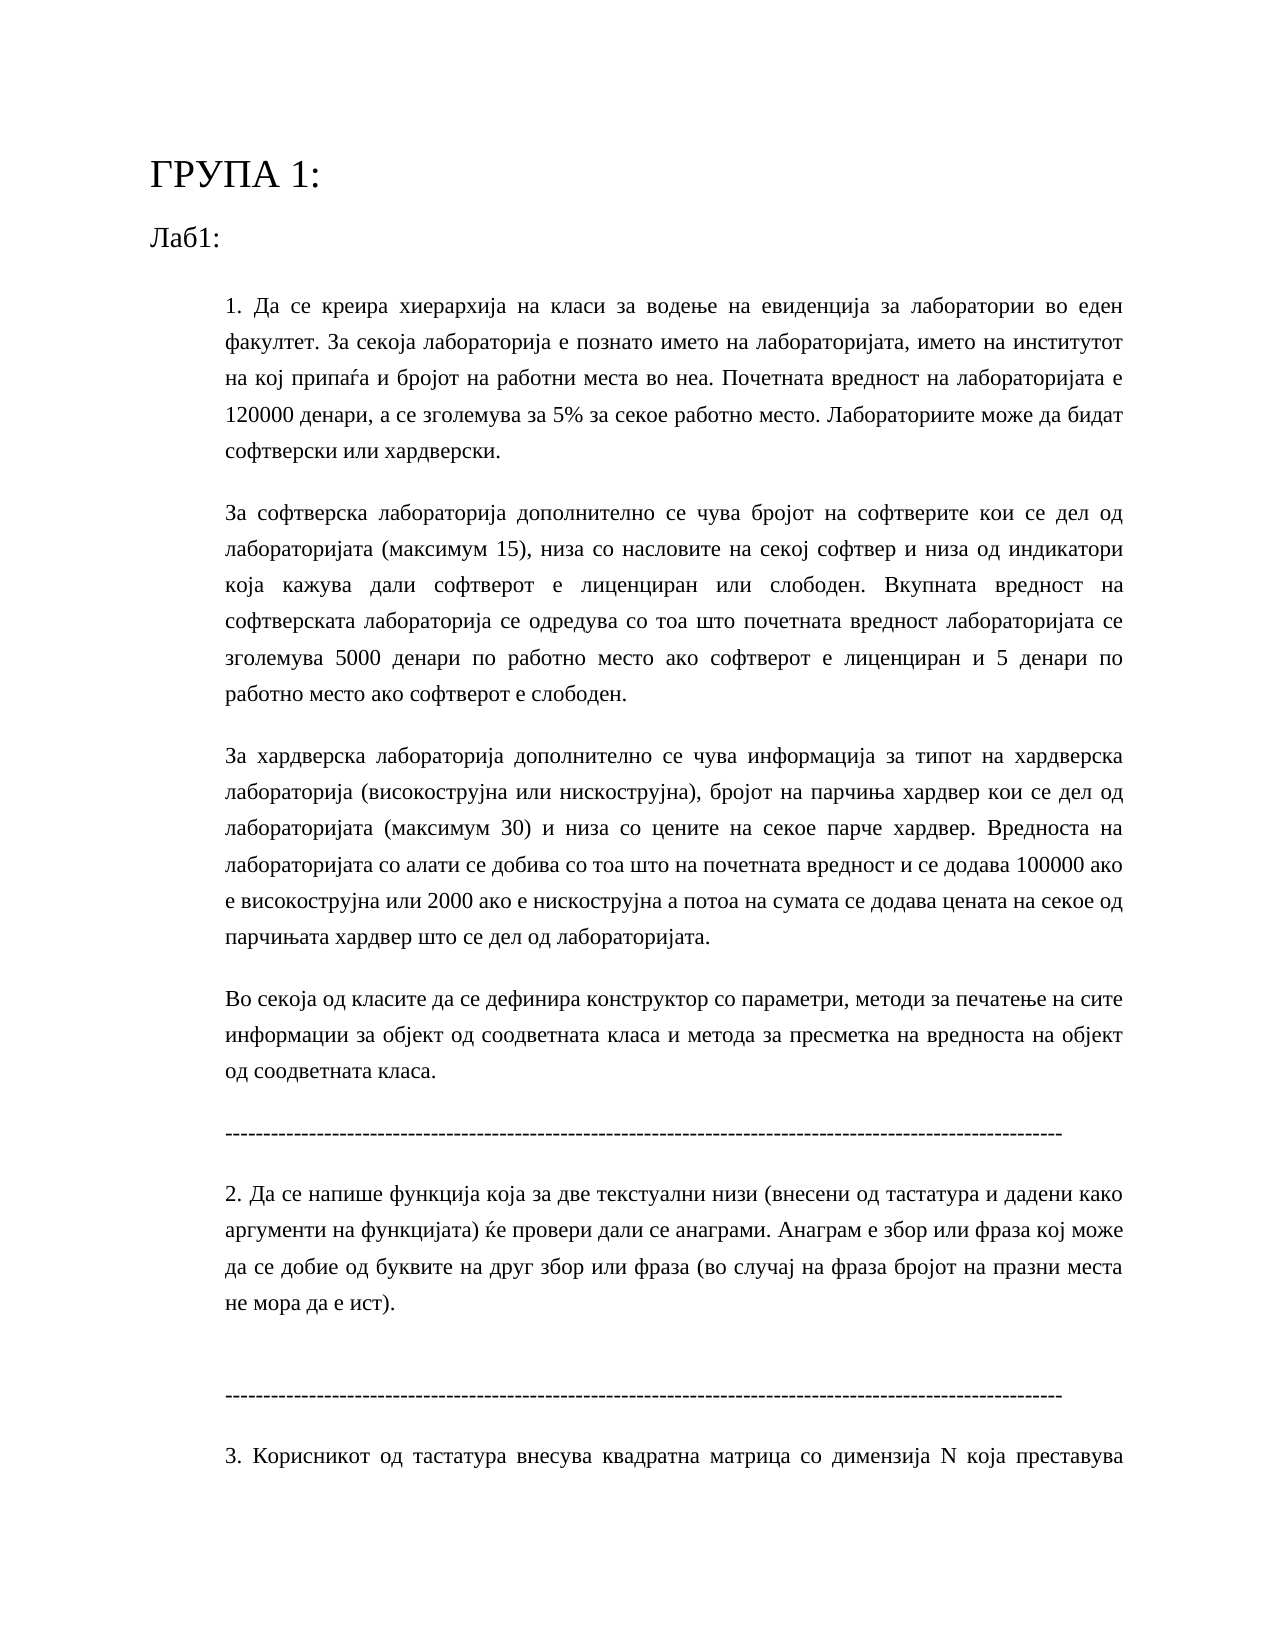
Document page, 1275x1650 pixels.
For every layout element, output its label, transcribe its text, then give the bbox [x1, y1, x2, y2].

text -------------------------------------------------------------------------------------------------------------- [150, 1119, 1125, 1145]
text Лаб1: [150, 221, 1125, 254]
text 1. Да се креира хиерархија на класи за водење на евиденција за лаборатории во еден факултет. За секоја лабораторија е познато името на лабораторијата, името на институтот на кој припаѓа и бројот на работни места во неа. Почетната вредност на лабораторијата е 120000 денари, а се зголемува за 5% за секое работно место. Лабораториите може да бидат софтверски или хардверски. [225, 292, 1125, 463]
text 2. Да се напише функција која за две текстуални низи (внесени од тастатура и дадени како аргументи на функцијата) ќе провери дали се анаграми. Анаграм е збор или фраза кој може да се добие од буквите на друг збор или фраза (во случај на фраза бројот на празни места не мора да е ист). [225, 1180, 1125, 1316]
text ГРУПА 1: [150, 150, 1125, 196]
text За хардверска лабораторија дополнително се чува информација за типот на хардверска лабораторија (високострујна или нискострујна), бројот на парчиња хардвер кои се дел од лабораторијата (максимум 30) и низа со цените на секое парче хардвер. Вредноста на лабораторијата со алати се добива со тоа што на почетната вредност и се додава 100000 ако е високострујна или 2000 ако е нискострујна а потоа на сумата се додава цената на секое од парчињата хардвер што се дел од лабораторијата. [225, 742, 1125, 950]
text -------------------------------------------------------------------------------------------------------------- [150, 1381, 1125, 1407]
text Во секоја од класите да се дефинира конструктор со параметри, методи за печатење на сите информации за објект од соодветната класа и метода за пресметка на вредноста на објект од соодветната класа. [225, 985, 1125, 1084]
text За софтверска лабораторија дополнително се чува бројот на софтверите кои се дел од лабораторијата (максимум 15), низа со насловите на секој софтвер и низа од индикатори која кажува дали софтверот е лиценциран или слободен. Вкупната вредност на софтверската лабораторија се одредува со тоа што почетната вредност лабораторијата се зголемува 5000 денари по работно место ако софтверот е лиценциран и 5 денари по работно место ако софтверот е слободен. [225, 498, 1125, 707]
text 3. Корисникот од тастатура внесува квадратна матрица со димензија N која преставува [225, 1442, 1125, 1468]
